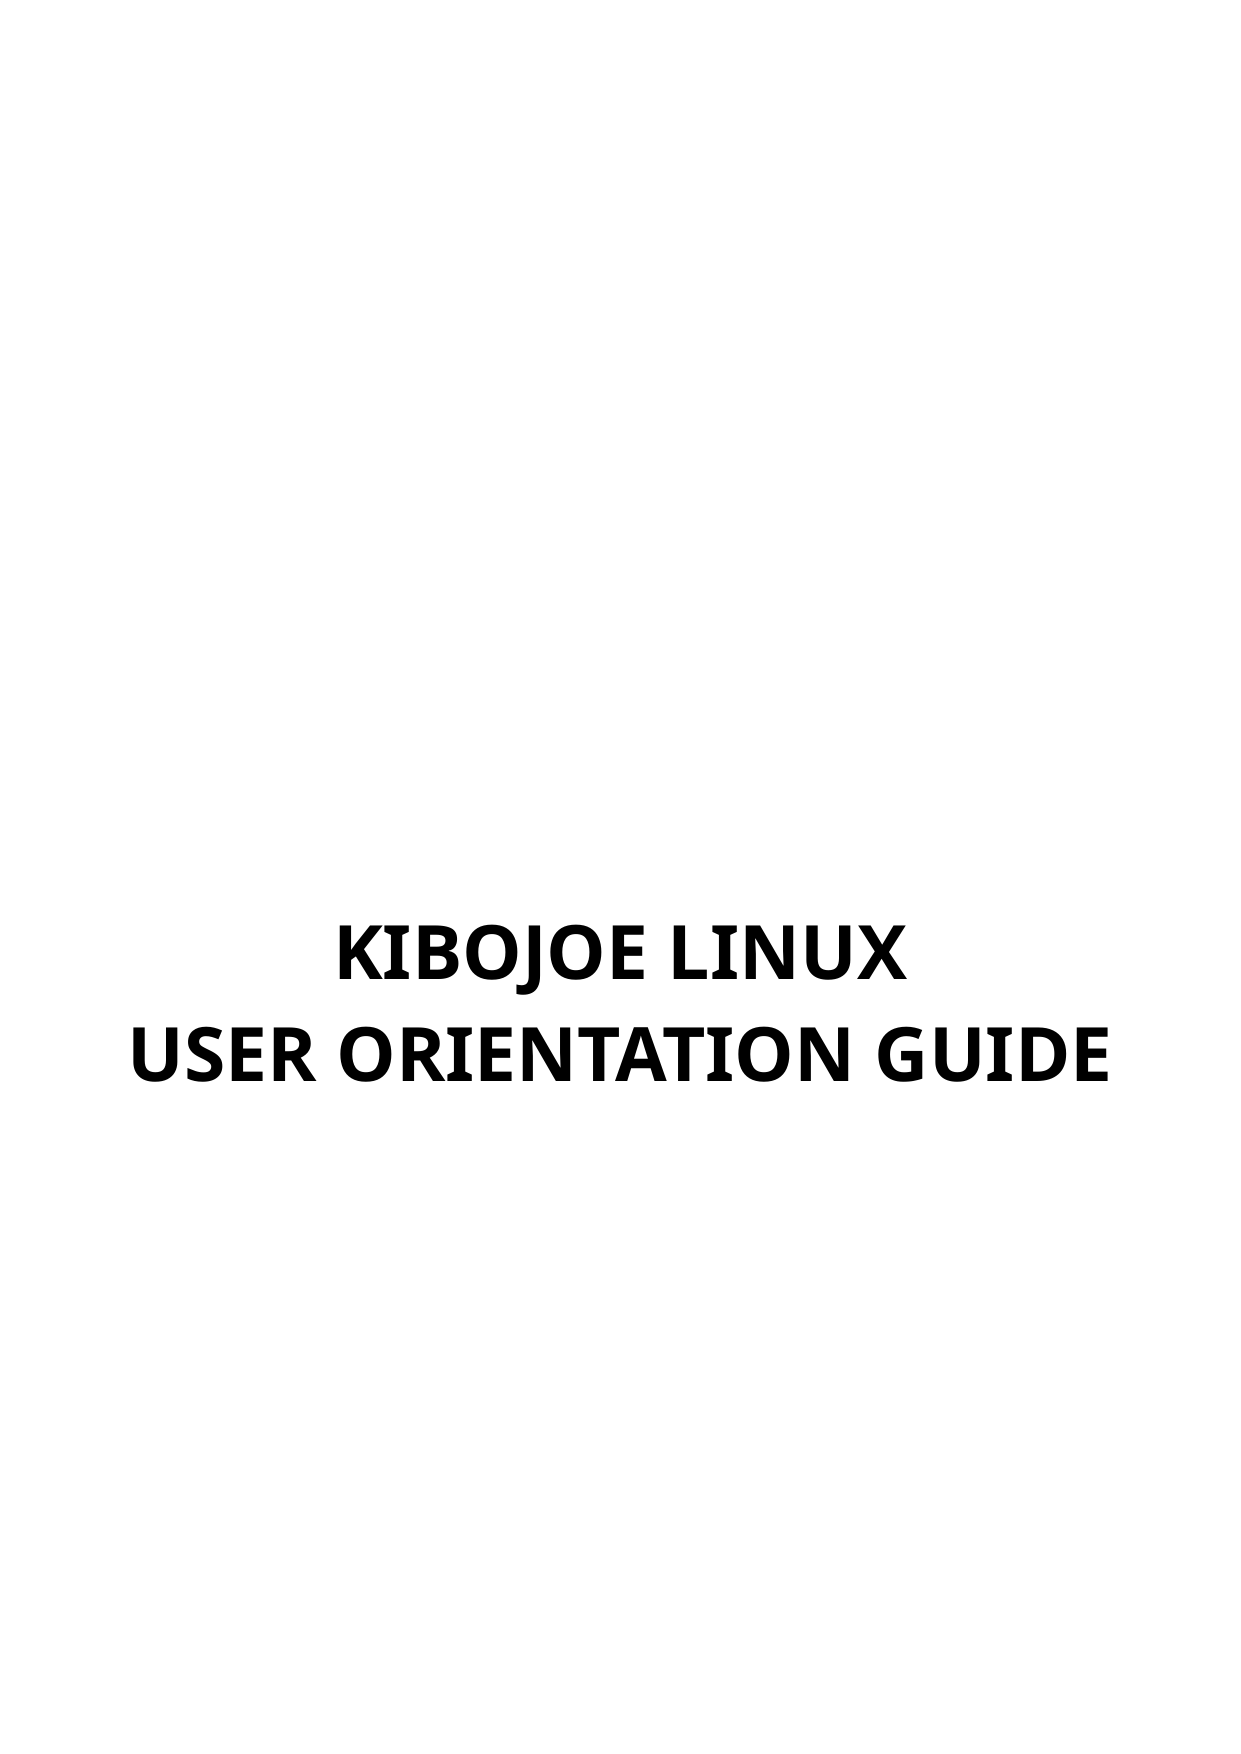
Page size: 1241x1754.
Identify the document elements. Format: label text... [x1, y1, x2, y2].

subtitle KIBOJOE LINUX [118, 899, 1122, 1001]
text USER ORIENTATION GUIDE [118, 1001, 1122, 1104]
